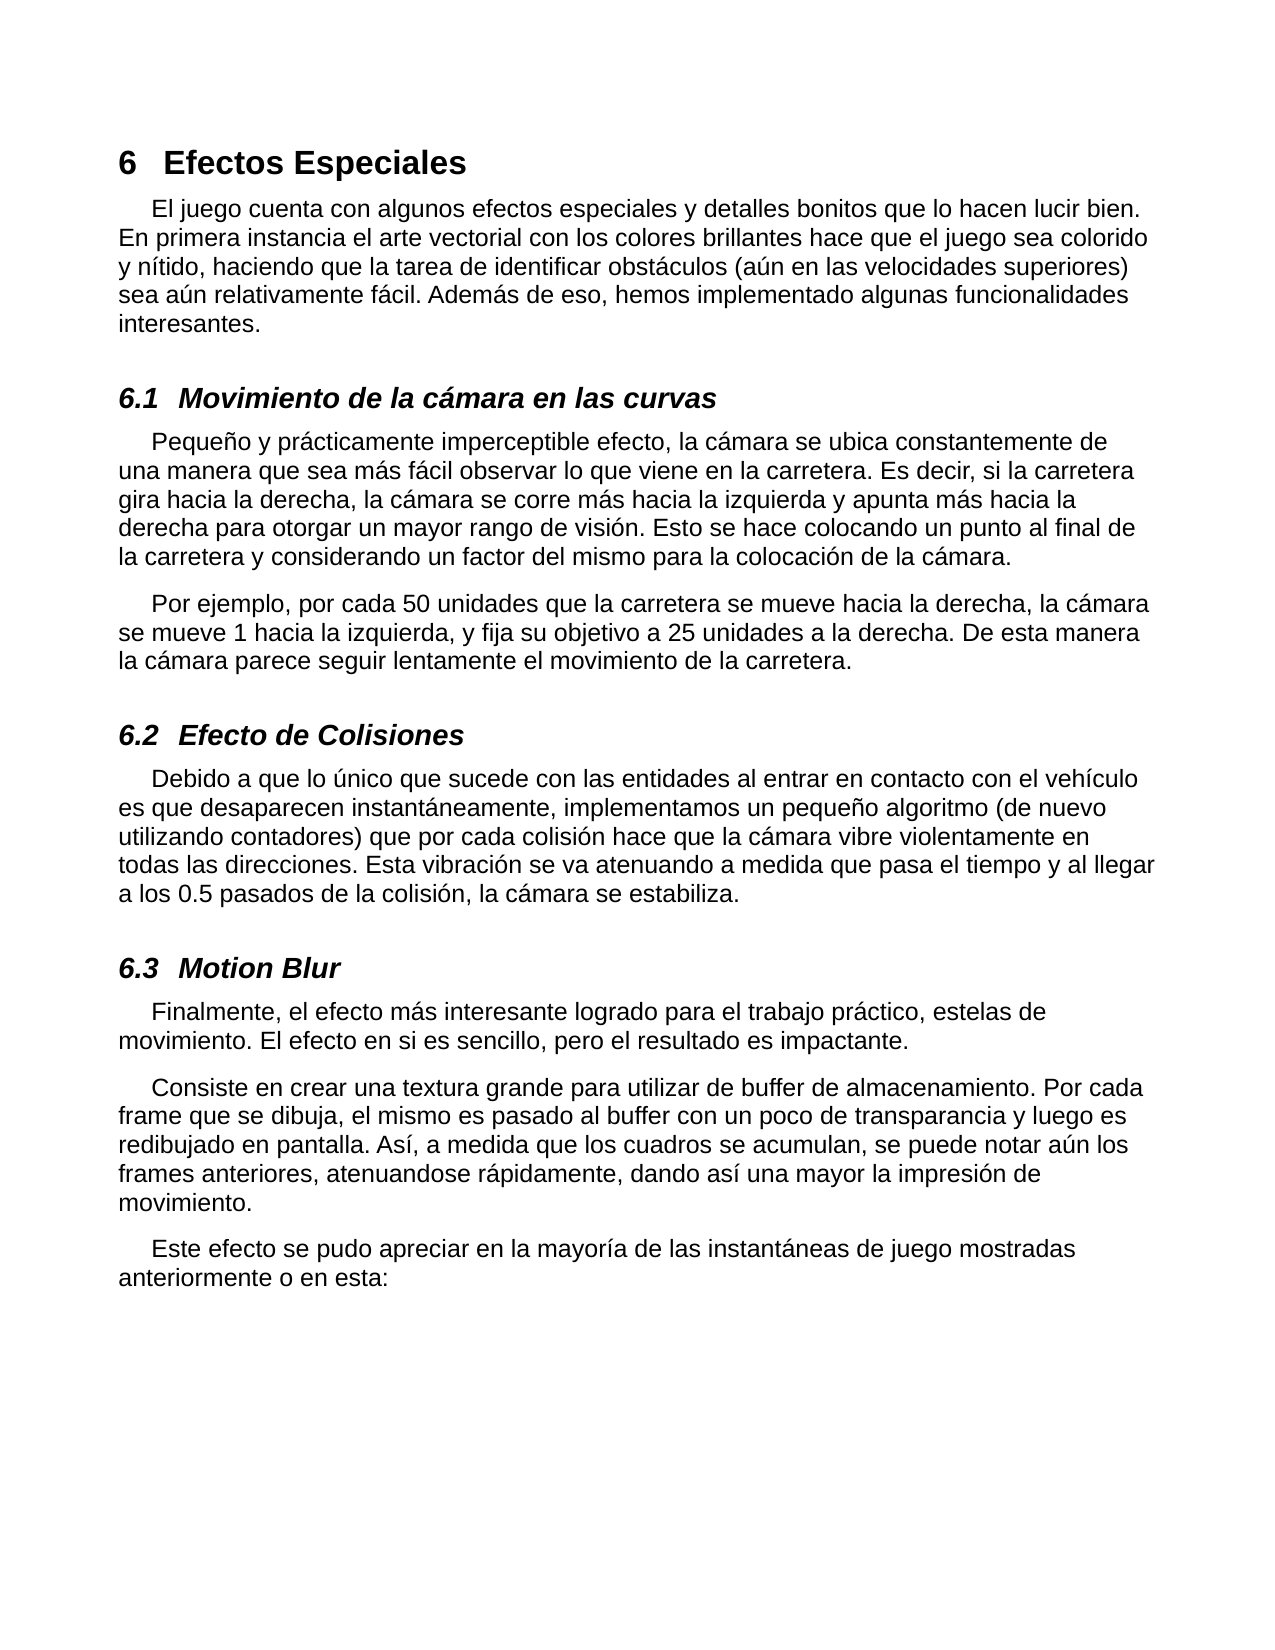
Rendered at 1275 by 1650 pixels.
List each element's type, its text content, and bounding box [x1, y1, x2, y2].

text Finalmente, el efecto más interesante logrado para el trabajo práctico, estelas de movimiento. El efecto en si es sencillo, pero el resultado es impactante. [118, 997, 1157, 1054]
subtitle Movimiento de la cámara en las curvas [118, 381, 1157, 414]
text Debido a que lo único que sucede con las entidades al entrar en contacto con el vehículo es que desaparecen instantáneamente, implementamos un pequeño algoritmo (de nuevo utilizando contadores) que por cada colisión hace que la cámara vibre violentamente en todas las direcciones. Esta vibración se va atenuando a medida que pasa el tiempo y al llegar a los 0.5 pasados de la colisión, la cámara se estabiliza. [118, 764, 1157, 908]
text Por ejemplo, por cada 50 unidades que la carretera se mueve hacia la derecha, la cámara se mueve 1 hacia la izquierda, y fija su objetivo a 25 unidades a la derecha. De esta manera la cámara parece seguir lentamente el movimiento de la carretera. [118, 589, 1157, 675]
subtitle Efecto de Colisiones [118, 718, 1157, 752]
text Este efecto se pudo apreciar en la mayoría de las instantáneas de juego mostradas anteriormente o en esta: [118, 1234, 1157, 1292]
subtitle Efectos Especiales [118, 143, 1157, 182]
text Pequeño y prácticamente imperceptible efecto, la cámara se ubica constantemente de una manera que sea más fácil observar lo que viene en la carretera. Es decir, si la carretera gira hacia la derecha, la cámara se corre más hacia la izquierda y apunta más hacia la derecha para otorgar un mayor rango de visión. Esto se hace colocando un punto al final de la carretera y considerando un factor del mismo para la colocación de la cámara. [118, 427, 1157, 571]
text El juego cuenta con algunos efectos especiales y detalles bonitos que lo hacen lucir bien. En primera instancia el arte vectorial con los colores brillantes hace que el juego sea colorido y nítido, haciendo que la tarea de identificar obstáculos (aún en las velocidades superiores) sea aún relativamente fácil. Además de eso, hemos implementado algunas funcionalidades interesantes. [118, 194, 1157, 338]
subtitle Motion Blur [118, 951, 1157, 984]
text Consiste en crear una textura grande para utilizar de buffer de almacenamiento. Por cada frame que se dibuja, el mismo es pasado al buffer con un poco de transparancia y luego es redibujado en pantalla. Así, a medida que los cuadros se acumulan, se puede notar aún los frames anteriores, atenuandose rápidamente, dando así una mayor la impresión de movimiento. [118, 1072, 1157, 1216]
